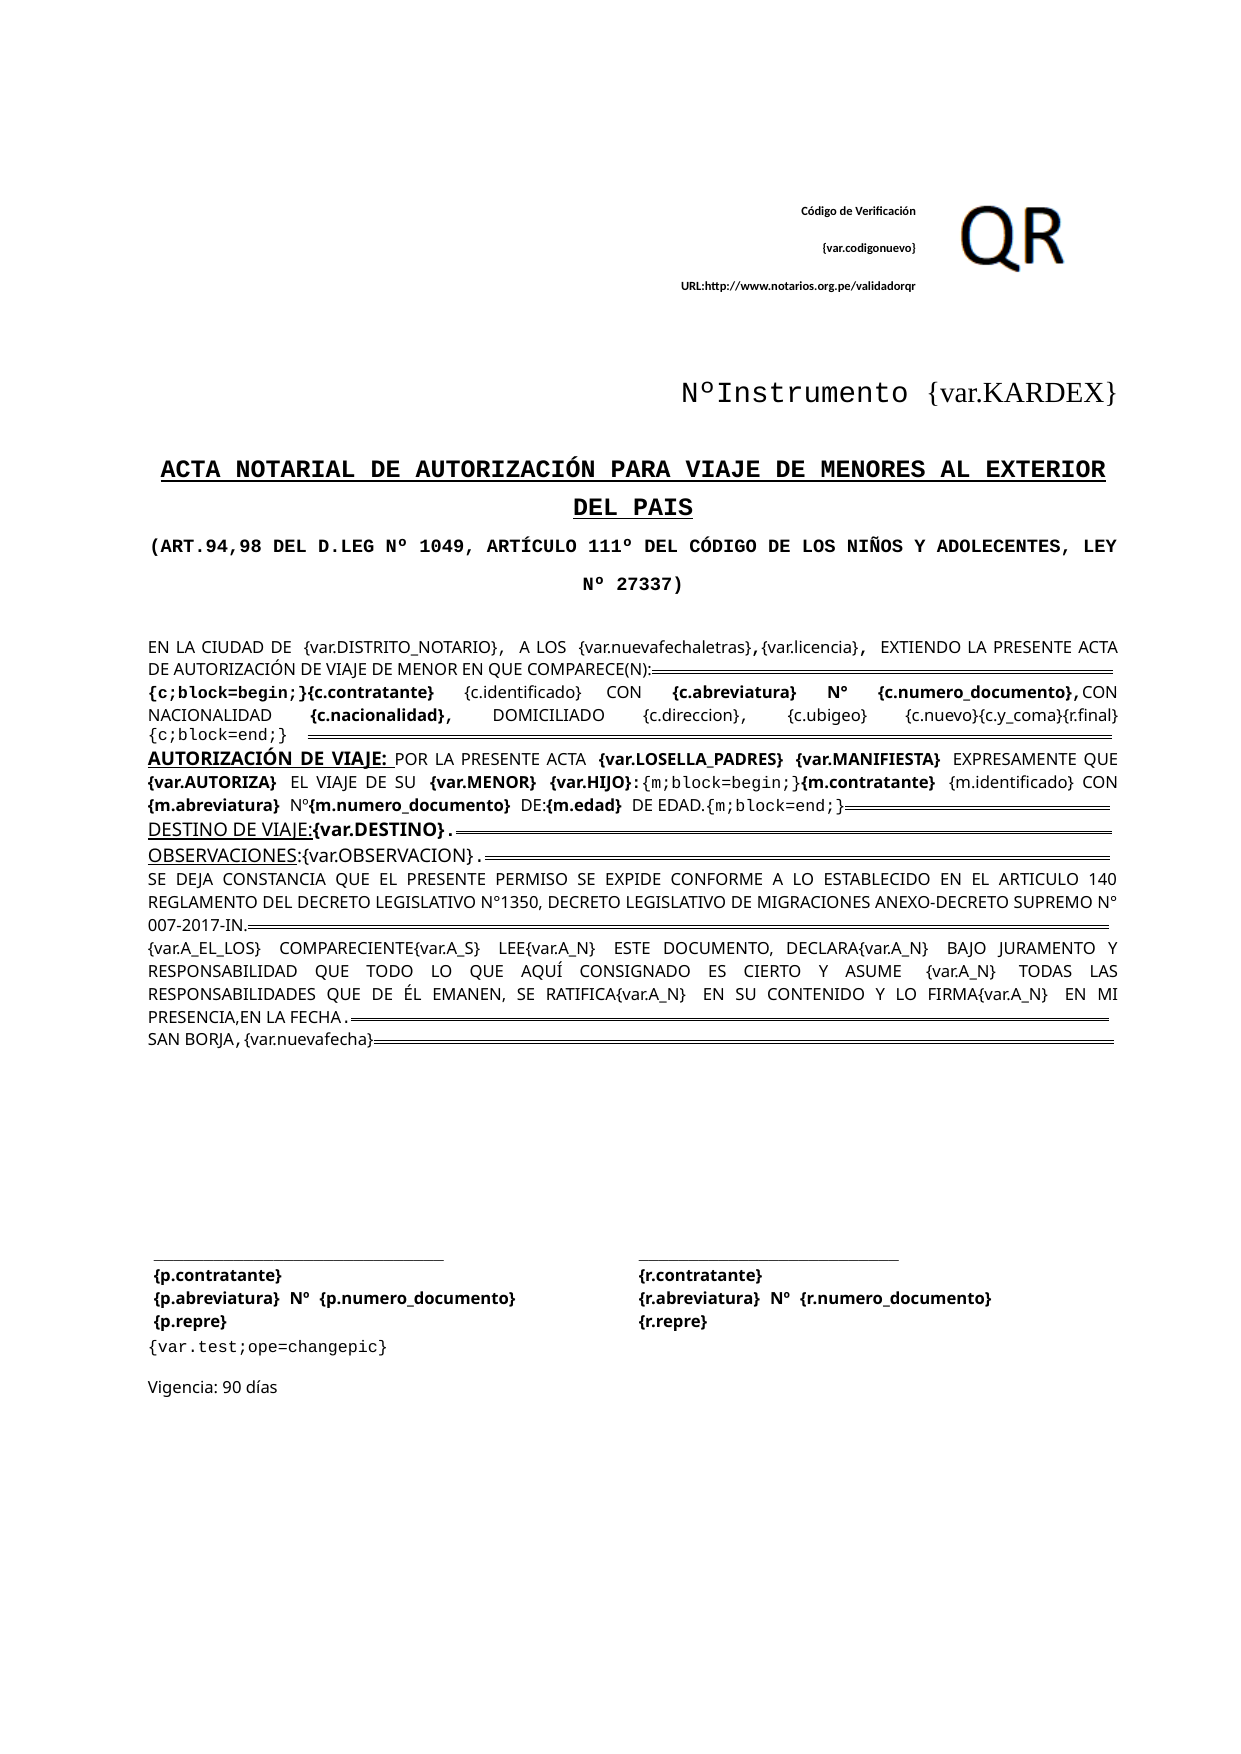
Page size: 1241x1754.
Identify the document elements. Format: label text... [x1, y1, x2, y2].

text DESTINO DE VIAJE:{var.DESTINO}. [148, 816, 1118, 842]
table_header _____________________________ {p.contratante} {p.abreviatura} Nº {p.numero_documento} {p.repre} [149, 1071, 633, 1338]
text OBSERVACIONES:{var.OBSERVACION}. [148, 842, 1113, 868]
text URL:http://www.notarios.org.pe/validadorqr [148, 260, 915, 298]
text Código de Verificación [148, 148, 1118, 223]
text [1090, 260, 1118, 298]
text ACTA NOTARIAL DE AUTORIZACIÓN PARA VIAJE DE MENORES AL EXTERIOR DEL PAIS [148, 448, 1118, 523]
text AUTORIZACIÓN DE VIAJE: POR LA PRESENTE ACTA {var.LOSELLA_PADRES} {var.MANIFIESTA} EXPRESAMENTE QUE {var.AUTORIZA} EL VIAJE DE SU {var.MENOR} {var.HIJO}:{m;block=begin;}{m.contratante} {m.identificado} CON {m.abreviatura} Nº{m.numero_documento} DE:{m.edad} DE EDAD.{m;block=end;} [148, 745, 1118, 816]
text {var.test;ope=changepic} [148, 1339, 1118, 1357]
text NºInstrumento {var.KARDEX} [148, 373, 1118, 410]
text {var.codigonuevo} [148, 223, 915, 260]
text [1090, 223, 1118, 260]
picture [915, 150, 1090, 324]
text Vigencia: 90 días [148, 1376, 1118, 1398]
text (ART.94,98 DEL D.LEG Nº 1049, ARTÍCULO 111º DEL CÓDIGO DE LOS NIÑOS Y ADOLECENTES, LEY Nº 27337) [148, 523, 1118, 598]
text SAN BORJA,{var.nuevafecha} [148, 1028, 1118, 1051]
text {c;block=begin;}{c.contratante} {c.identificado} CON {c.abreviatura} N° {c.numero_documento},CON NACIONALIDAD {c.nacionalidad}, DOMICILIADO {c.direccion}, {c.ubigeo} {c.nuevo}{c.y_coma}{r.final} {c;block=end;} [148, 681, 1118, 745]
text SE DEJA CONSTANCIA QUE EL PRESENTE PERMISO SE EXPIDE CONFORME A LO ESTABLECIDO EN EL ARTICULO 140 REGLAMENTO DEL DECRETO LEGISLATIVO N°1350, DECRETO LEGISLATIVO DE MIGRACIONES ANEXO-DECRETO SUPREMO N° 007-2017-IN. [148, 868, 1118, 937]
text {var.A_EL_LOS} COMPARECIENTE{var.A_S} LEE{var.A_N} ESTE DOCUMENTO, DECLARA{var.A_N} BAJO JURAMENTO Y RESPONSABILIDAD QUE TODO LO QUE AQUÍ CONSIGNADO ES CIERTO Y ASUME {var.A_N} TODAS LAS RESPONSABILIDADES QUE DE ÉL EMANEN, SE RATIFICA{var.A_N} EN SU CONTENIDO Y LO FIRMA{var.A_N} EN MI PRESENCIA,EN LA FECHA. [148, 937, 1118, 1028]
table_header __________________________ {r.contratante} {r.abreviatura} Nº {r.numero_documento} {r.repre} [634, 1071, 1118, 1338]
text EN LA CIUDAD DE {var.DISTRITO_NOTARIO}, A LOS {var.nuevafechaletras},{var.licencia}, EXTIENDO LA PRESENTE ACTA DE AUTORIZACIÓN DE VIAJE DE MENOR EN QUE COMPARECE(N): [148, 635, 1118, 681]
